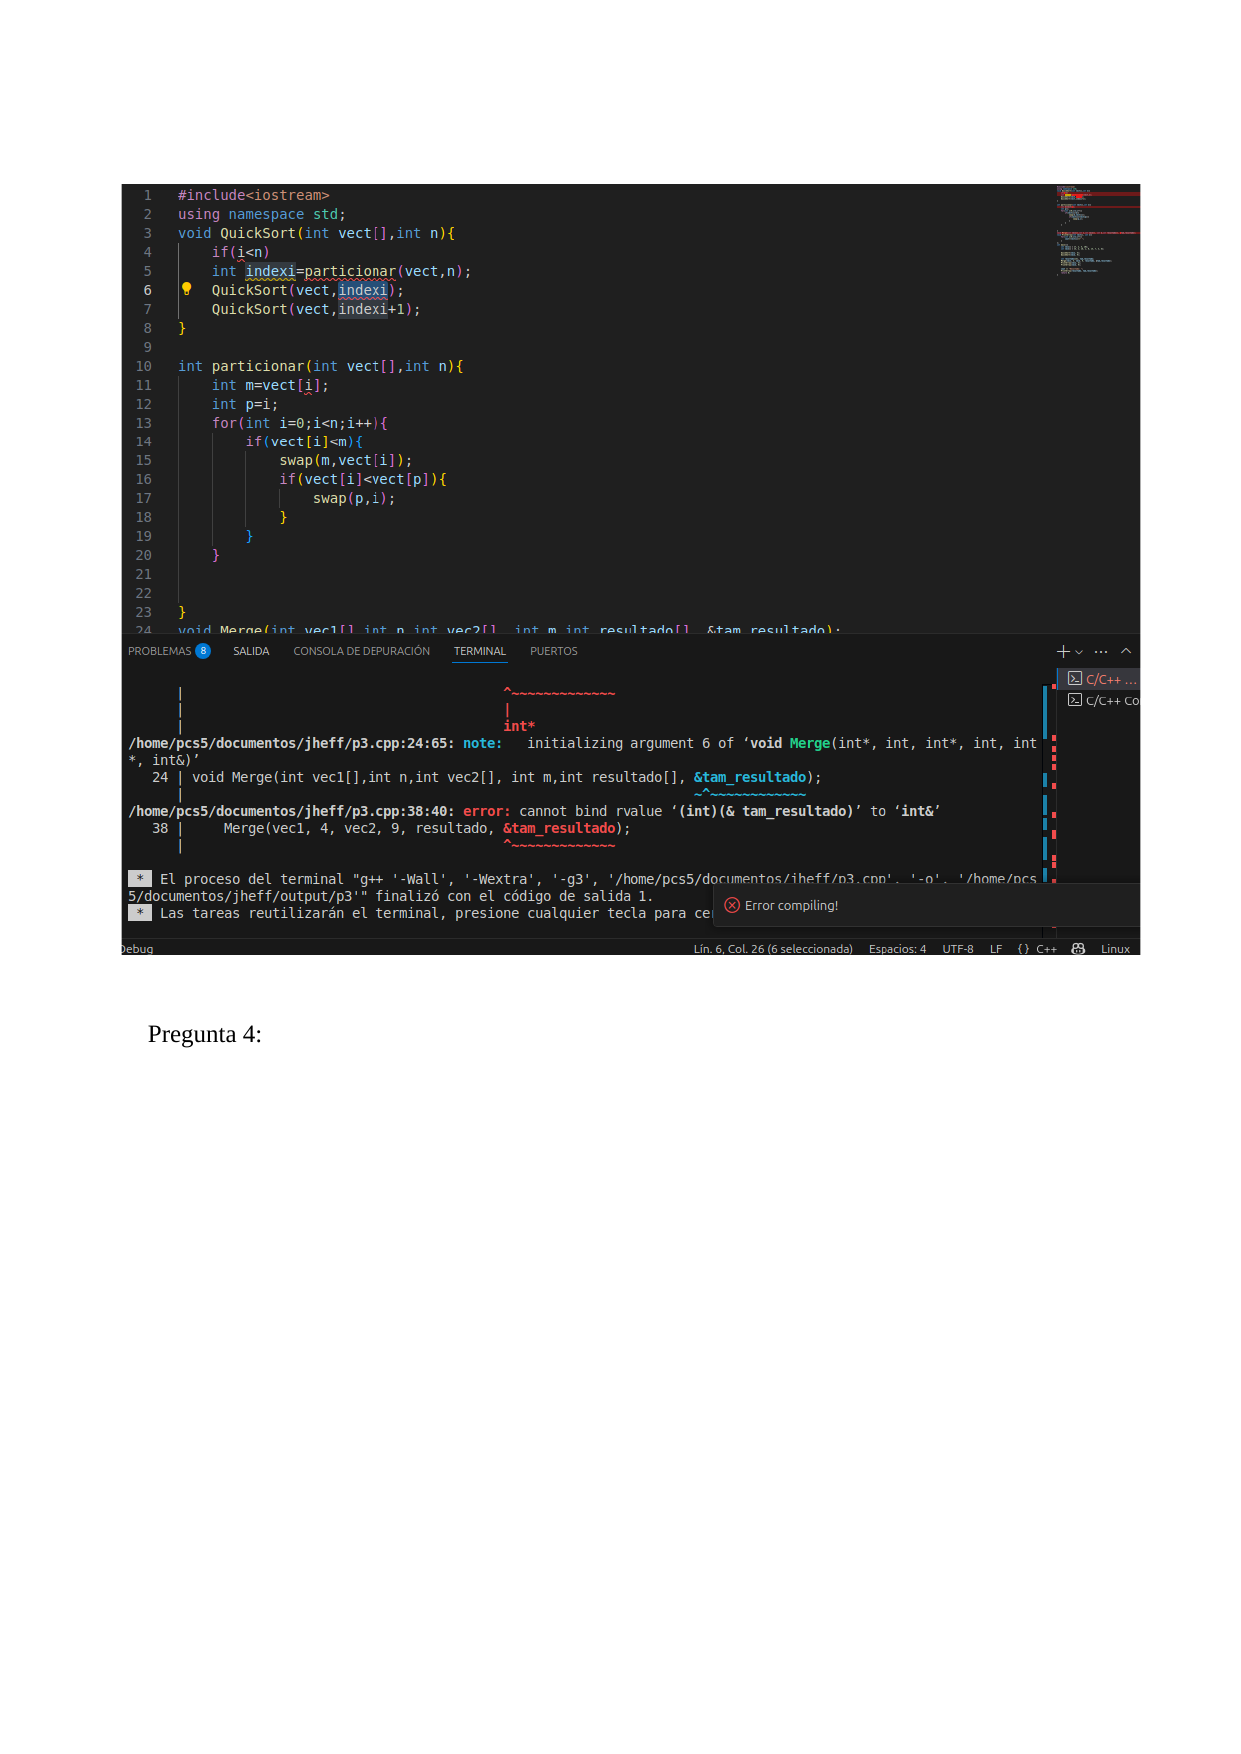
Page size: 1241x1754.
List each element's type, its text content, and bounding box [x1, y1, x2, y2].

list Pregunta 4: [148, 1019, 1166, 1048]
picture [121, 184, 1141, 955]
